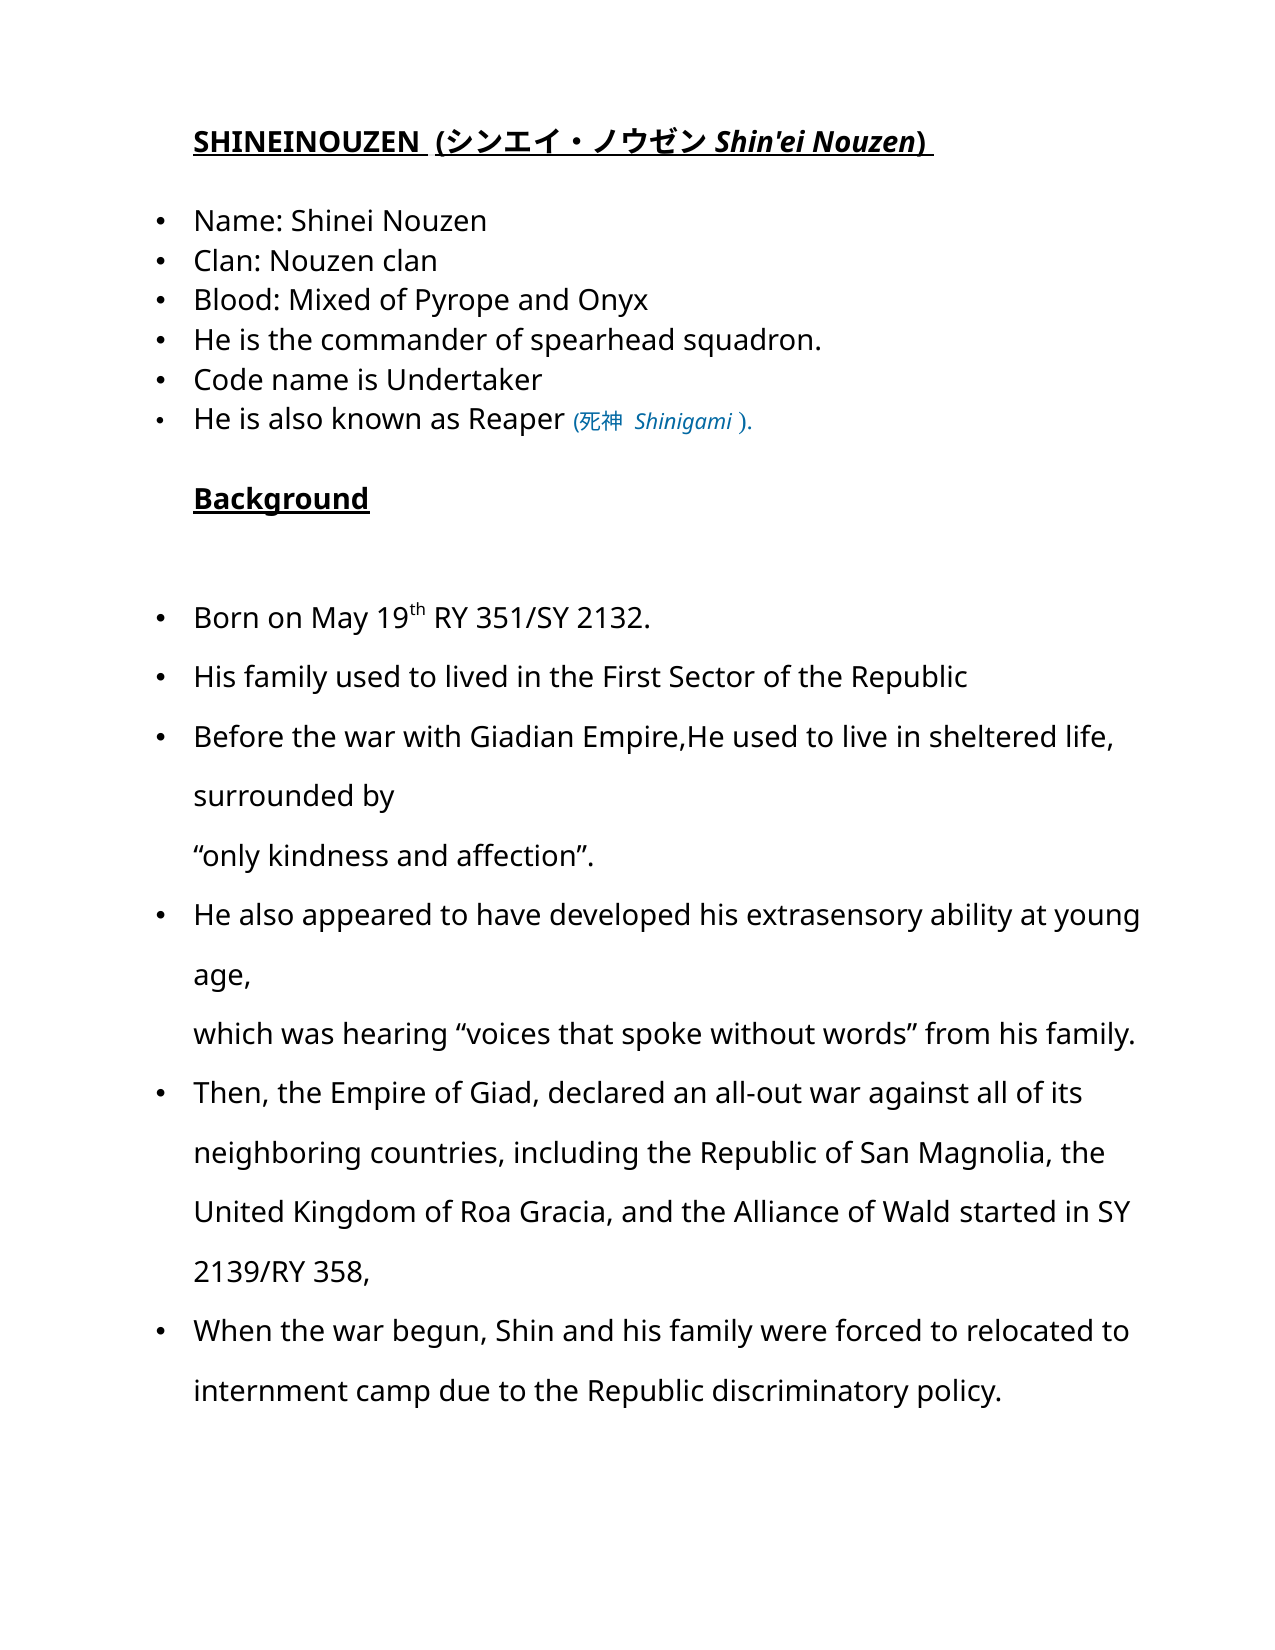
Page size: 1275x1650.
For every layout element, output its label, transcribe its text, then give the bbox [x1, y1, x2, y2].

list He is also known as Reaper (死神 Shinigami ). [156, 399, 1157, 438]
list Background [156, 478, 1157, 577]
list His family used to lived in the First Sector of the Republic [156, 656, 1157, 696]
list Born on May 19th RY 351/SY 2132. [156, 597, 1157, 637]
list Code name is Undertaker [156, 359, 1157, 399]
list “only kindness and affection”. [156, 835, 1157, 874]
list which was hearing “voices that spoke without words” from his family. [156, 1013, 1157, 1053]
list Clan: Nouzen clan [156, 240, 1157, 279]
list He also appeared to have developed his extrasensory ability at young age, [156, 894, 1157, 993]
list Blood: Mixed of Pyrope and Onyx [156, 279, 1157, 319]
list ­He is the commander of spearhead squadron. [156, 319, 1157, 359]
list SHINEINOUZEN (シンエイ・ノウゼン Shin'ei Nouzen) [156, 118, 1157, 161]
list Then, the Empire of Giad, declared an all-out war against all of its neighboring countries, including the Republic of San Magnolia, the United Kingdom of Roa Gracia, and the Alliance of Wald started in SY 2139/RY 358, [156, 1073, 1157, 1291]
list Name: Shinei Nouzen [156, 200, 1157, 240]
list When the war begun, Shin and his family were forced to relocated to internment camp due to the Republic discriminatory policy. [156, 1311, 1157, 1410]
list Before the war with Giadian Empire,He used to live in sheltered life, surrounded by [156, 716, 1157, 815]
